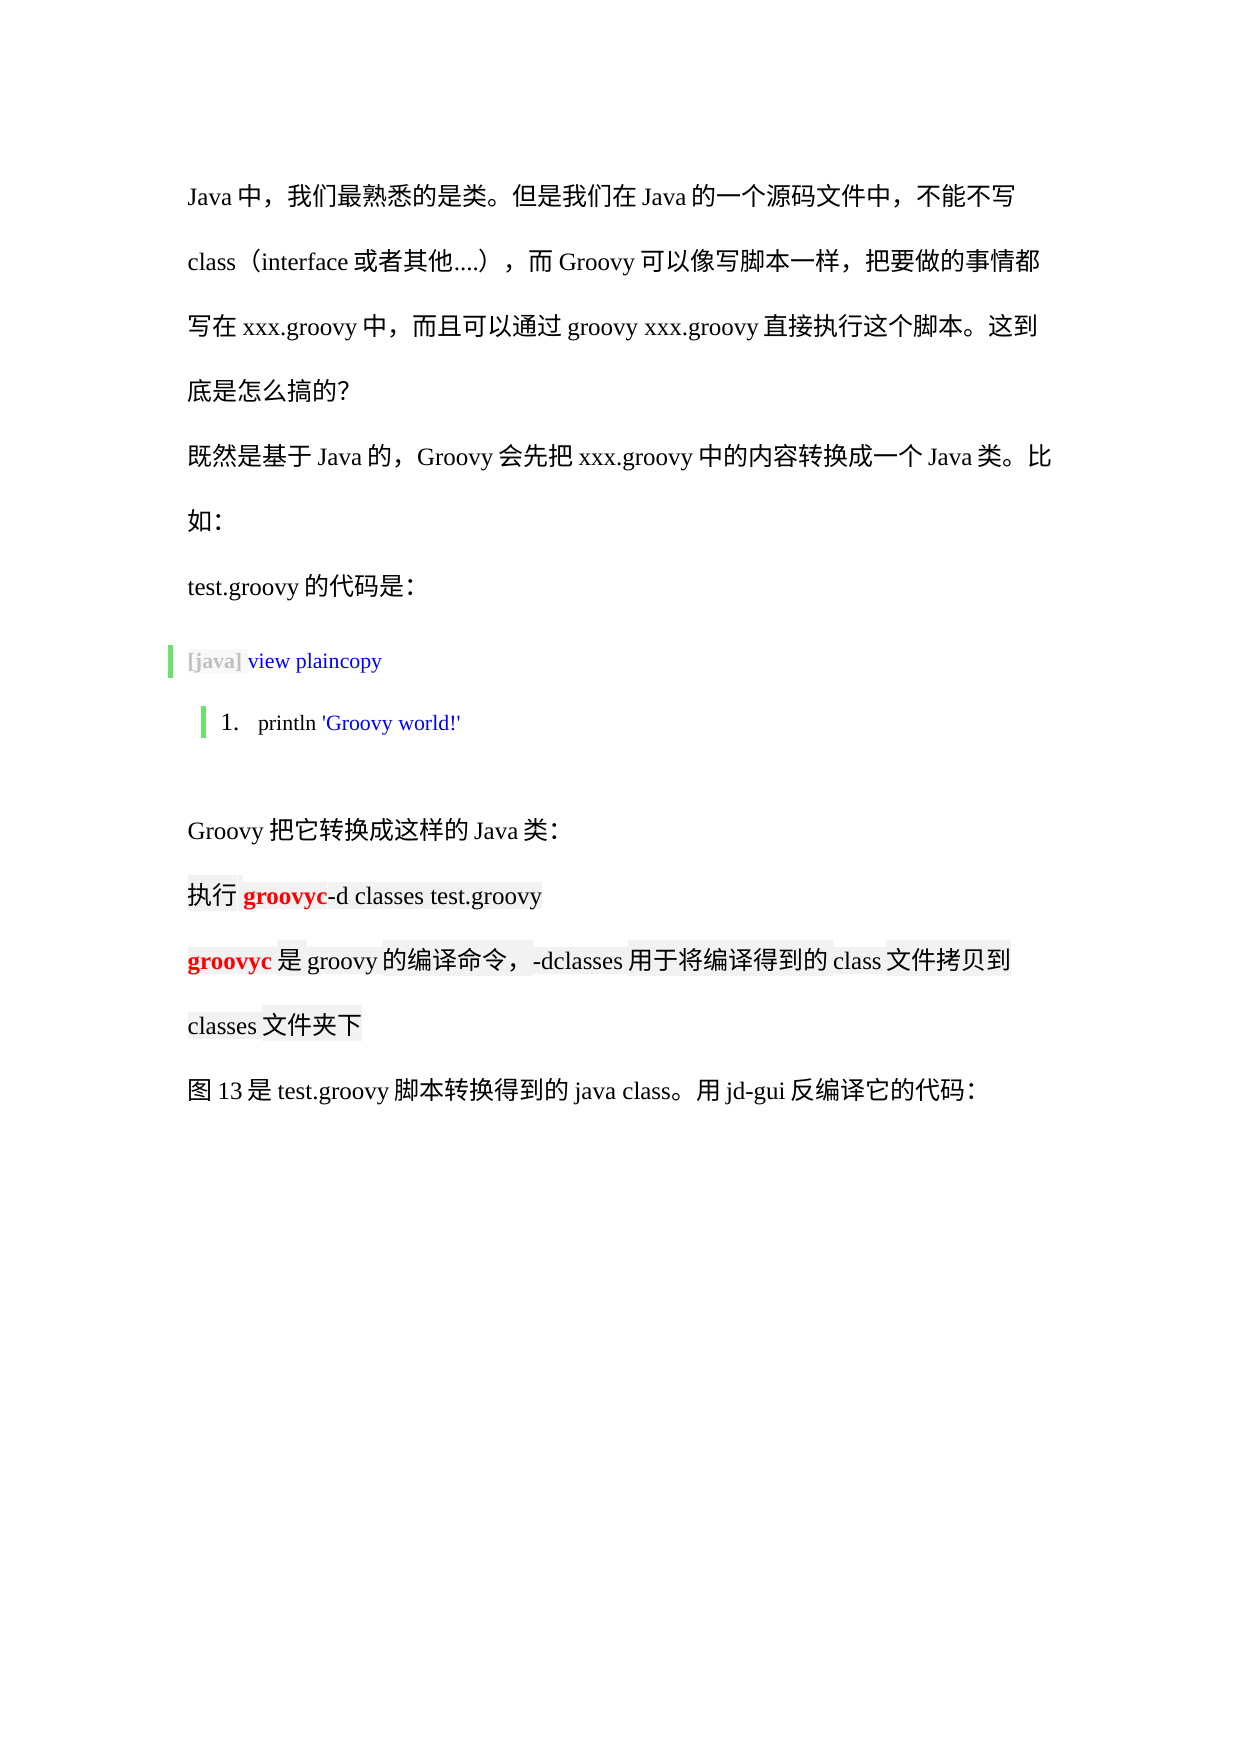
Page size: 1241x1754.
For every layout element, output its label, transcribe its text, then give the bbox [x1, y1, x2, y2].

text 既然是基于Java的，Groovy会先把xxx.groovy中的内容转换成一个Java类。比如： [187, 422, 1053, 552]
list println 'Groovy world!' [206, 706, 1053, 738]
text groovyc是groovy的编译命令，-dclasses用于将编译得到的class文件拷贝到classes文件夹下 [187, 926, 1053, 1056]
text Groovy把它转换成这样的Java类： [187, 796, 1053, 861]
text 图13是test.groovy脚本转换得到的java class。用jd-gui反编译它的代码： [187, 1056, 1053, 1121]
text [java] view plaincopy [173, 645, 1053, 678]
text test.groovy的代码是： [187, 552, 1053, 617]
text Java中，我们最熟悉的是类。但是我们在Java的一个源码文件中，不能不写class（interface或者其他....），而Groovy可以像写脚本一样，把要做的事情都写在xxx.groovy中，而且可以通过groovy xxx.groovy直接执行这个脚本。这到底是怎么搞的？ [187, 162, 1053, 422]
text 执行 groovyc-d classes test.groovy [187, 861, 1053, 926]
